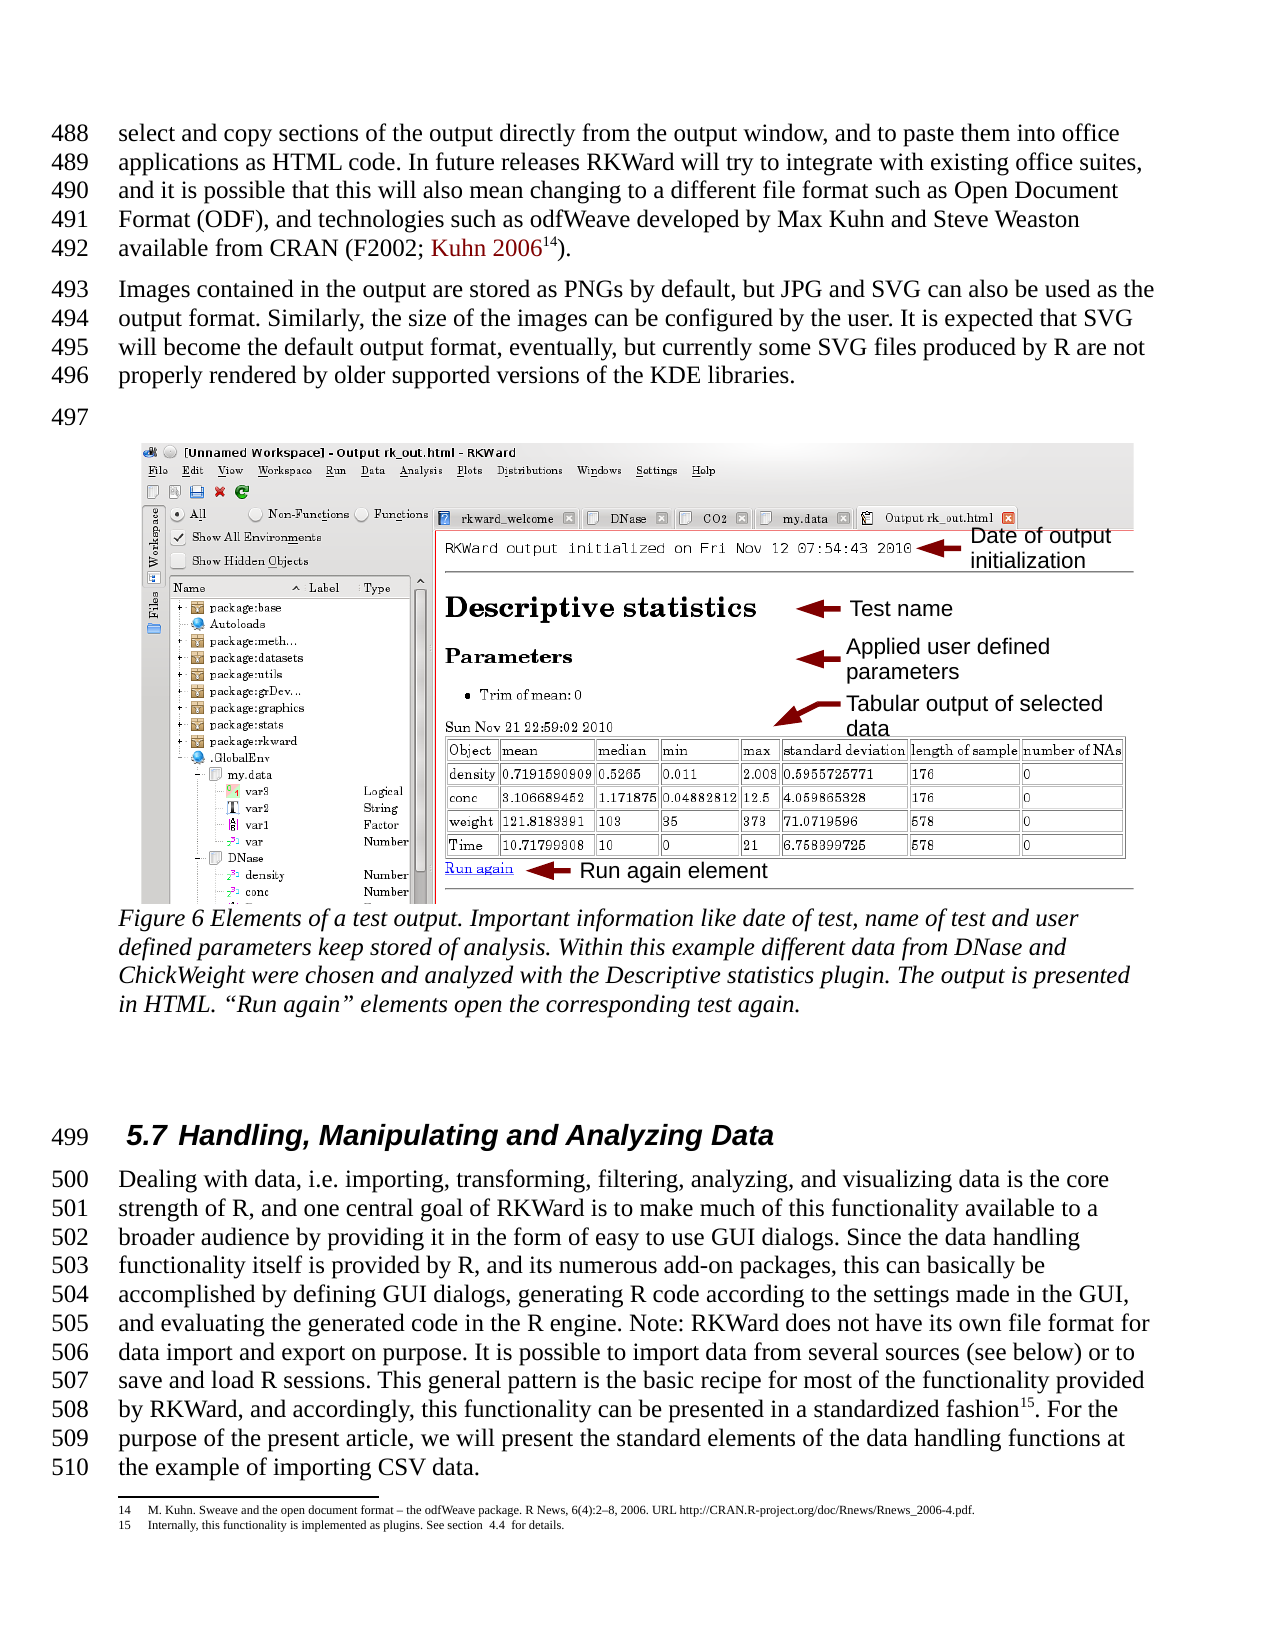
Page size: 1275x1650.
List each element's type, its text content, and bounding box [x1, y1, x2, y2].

text M. Kuhn. Sweave and the open document format – the odfWeave package. R News, 6(4):2–8, 2006. URL http://CRAN.R-project.org/doc/Rnews/Rnews_2006-4.pdf. [118, 1503, 1157, 1517]
subtitle Handling, Manipulating and Analyzing Data [118, 1118, 1157, 1152]
text Images contained in the output are stored as PNGs by default, but JPG and SVG can also be used as the output format. Similarly, the size of the images can be configured by the user. It is expected that SVG will become the default output format, eventually, but currently some SVG files produced by R are not properly rendered by older supported versions of the KDE libraries. [118, 274, 1157, 389]
text Internally, this functionality is implemented as plugins. See section 4.4 for details. [118, 1517, 1157, 1532]
text Dealing with data, i.e. importing, transforming, filtering, analyzing, and visualizing data is the core strength of R, and one central goal of RKWard is to make much of this functionality available to a broader audience by providing it in the form of easy to use GUI dialogs. Since the data handling functionality itself is provided by R, and its numerous add-on packages, this can basically be accomplished by defining GUI dialogs, generating R code according to the settings made in the GUI, and evaluating the generated code in the R engine. Note: RKWard does not have its own file format for data import and export on purpose. It is possible to import data from several sources (see below) or to save and load R sessions. This general pattern is the basic recipe for most of the functionality provided by RKWard, and accordingly, this functionality can be presented in a standardized fashion. For the purpose of the present article, we will present the standard elements of the data handling functions at the example of importing CSV data. [118, 1164, 1157, 1480]
text Figure 6 Elements of a test output. Important information like date of test, name of test and user defined parameters keep stored of analysis. Within this example different data from DNase and ChickWeight were chosen and analyzed with the Descriptive statistics plugin. The output is presented in HTML. “Run again” elements open the corresponding test again. [118, 456, 1157, 1018]
text select and copy sections of the output directly from the output window, and to paste them into office applications as HTML code. In future releases RKWard will try to integrate with existing office suites, and it is possible that this will also mean changing to a different file format such as Open Document Format (ODF), and technologies such as odfWeave developed by Max Kuhn and Steve Weaston available from CRAN (F2002; Kuhn 2006). [118, 118, 1157, 262]
